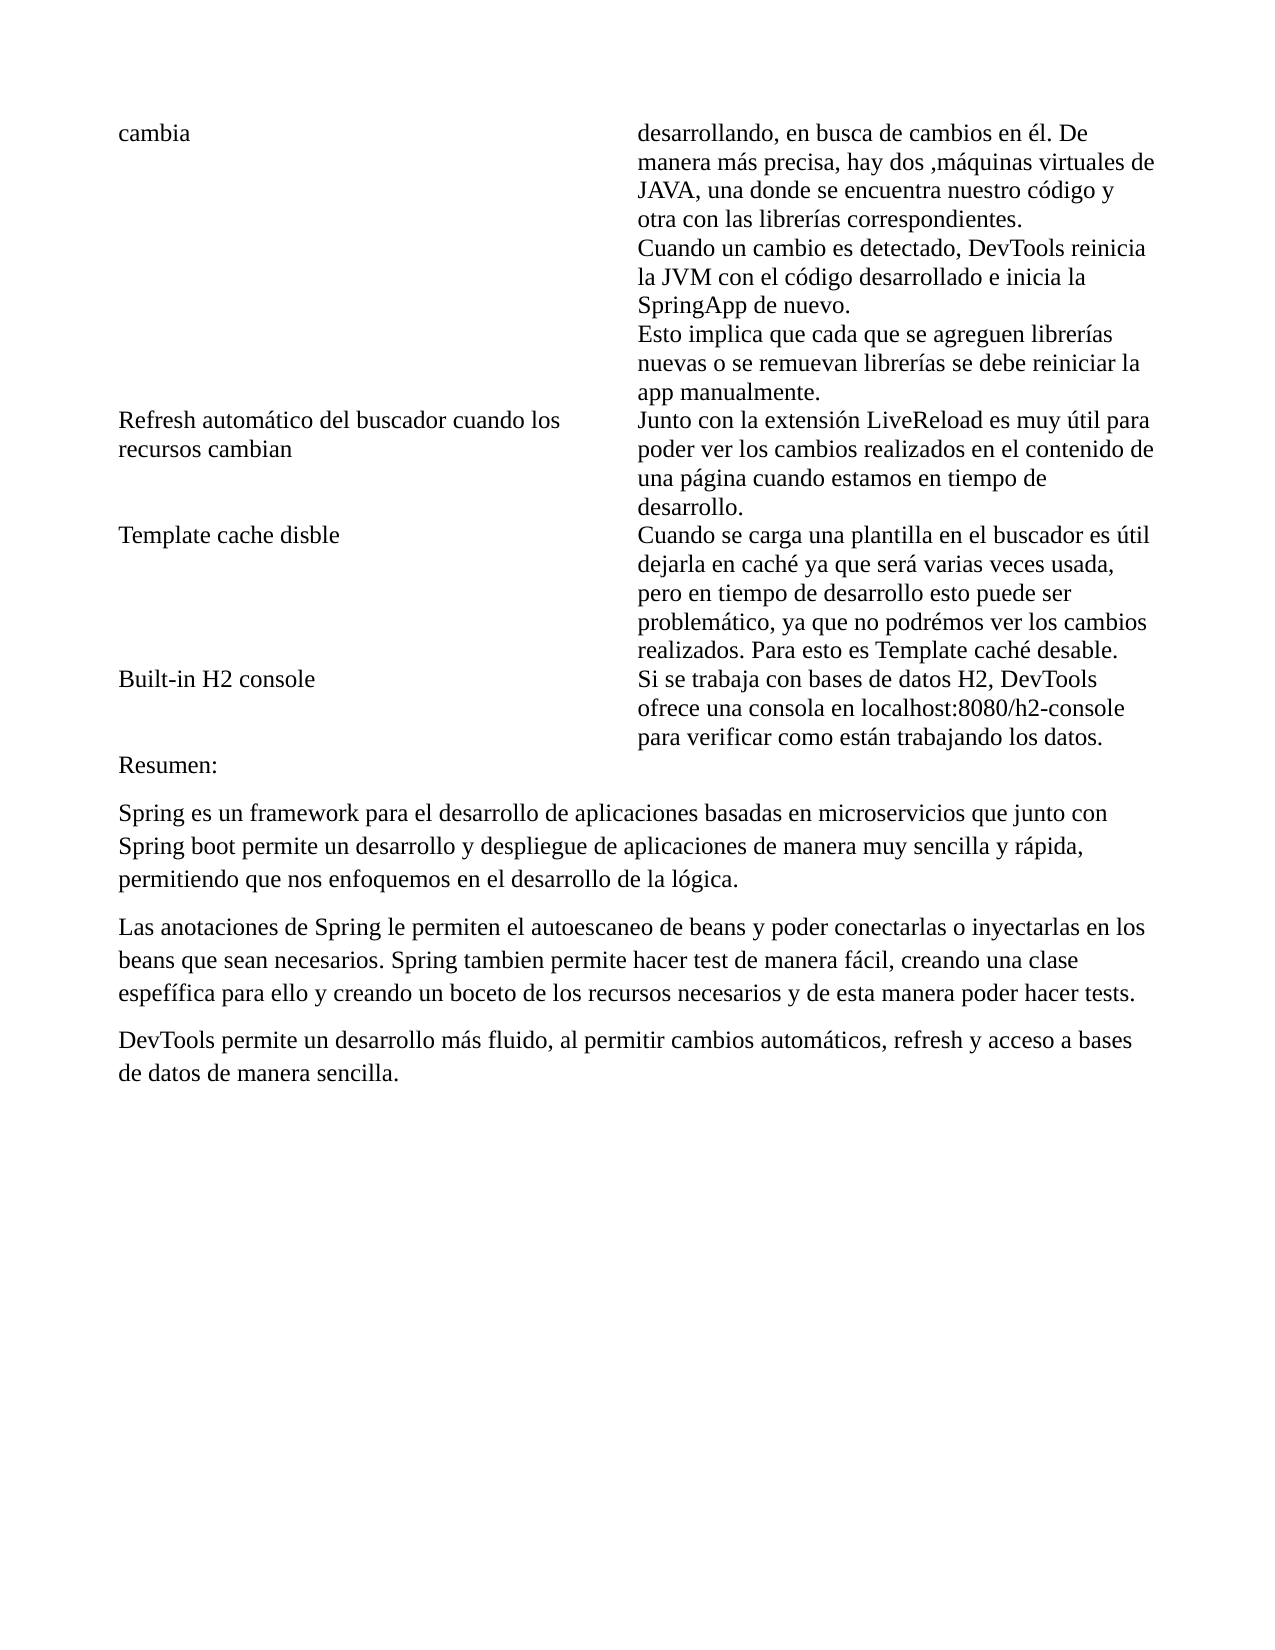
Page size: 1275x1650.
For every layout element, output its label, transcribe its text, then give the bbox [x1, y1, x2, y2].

table_cell Cuando se carga una plantilla en el buscador es útil dejarla en caché ya que será varias veces usada, pero en tiempo de desarrollo esto puede ser problemático, ya que no podrémos ver los cambios realizados. Para esto es Template caché desable. [638, 521, 1157, 664]
table_cell cambia [118, 118, 637, 406]
text Resumen: [118, 751, 1157, 779]
table_cell Built-in H2 console [118, 664, 637, 751]
text DevTools permite un desarrollo más fluido, al permitir cambios automáticos, refresh y acceso a bases de datos de manera sencilla. [118, 1026, 1157, 1087]
text Spring es un framework para el desarrollo de aplicaciones basadas en microservicios que junto con Spring boot permite un desarrollo y despliegue de aplicaciones de manera muy sencilla y rápida, permitiendo que nos enfoquemos en el desarrollo de la lógica. [118, 798, 1157, 893]
table_cell Si se trabaja con bases de datos H2, DevTools ofrece una consola en localhost:8080/h2-console para verificar como están trabajando los datos. [638, 664, 1157, 751]
table_cell Refresh automático del buscador cuando los recursos cambian [118, 406, 637, 521]
table_cell desarrollando, en busca de cambios en él. De manera más precisa, hay dos ,máquinas virtuales de JAVA, una donde se encuentra nuestro código y otra con las librerías correspondientes. Cuando un cambio es detectado, DevTools reinicia la JVM con el código desarrollado e inicia la SpringApp de nuevo. Esto implica que cada que se agreguen librerías nuevas o se remuevan librerías se debe reiniciar la app manualmente. [638, 118, 1157, 406]
table_cell Junto con la extensión LiveReload es muy útil para poder ver los cambios realizados en el contenido de una página cuando estamos en tiempo de desarrollo. [638, 406, 1157, 521]
table_cell Template cache disble [118, 521, 637, 664]
text Las anotaciones de Spring le permiten el autoescaneo de beans y poder conectarlas o inyectarlas en los beans que sean necesarios. Spring tambien permite hacer test de manera fácil, creando una clase espefífica para ello y creando un boceto de los recursos necesarios y de esta manera poder hacer tests. [118, 912, 1157, 1007]
